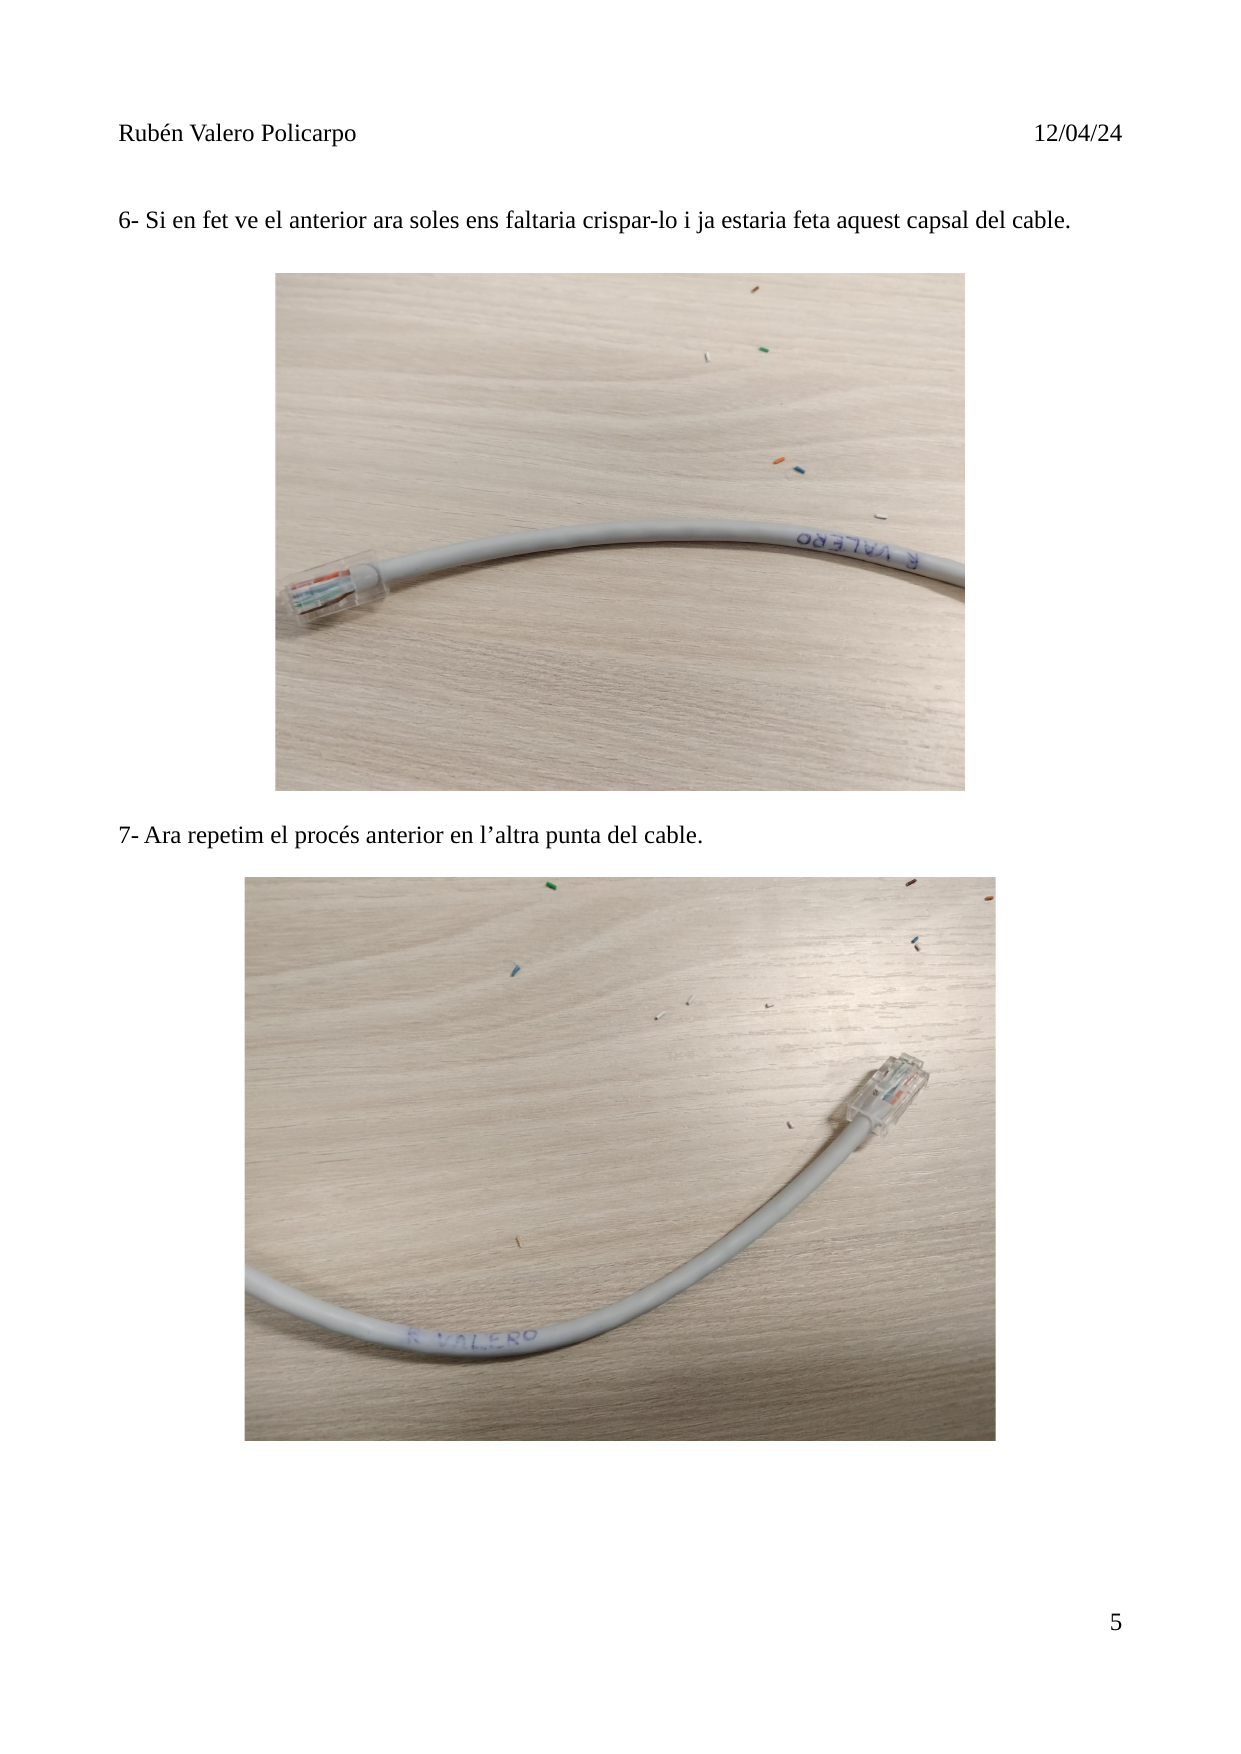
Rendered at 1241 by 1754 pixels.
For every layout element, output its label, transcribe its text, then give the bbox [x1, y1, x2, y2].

picture [275, 273, 965, 791]
text 7- Ara repetim el procés anterior en l’altra punta del cable. [118, 820, 1122, 848]
text 6- Si en fet ve el anterior ara soles ens faltaria crispar-lo i ja estaria feta aquest capsal del cable. [118, 205, 1122, 234]
picture [244, 877, 996, 1441]
